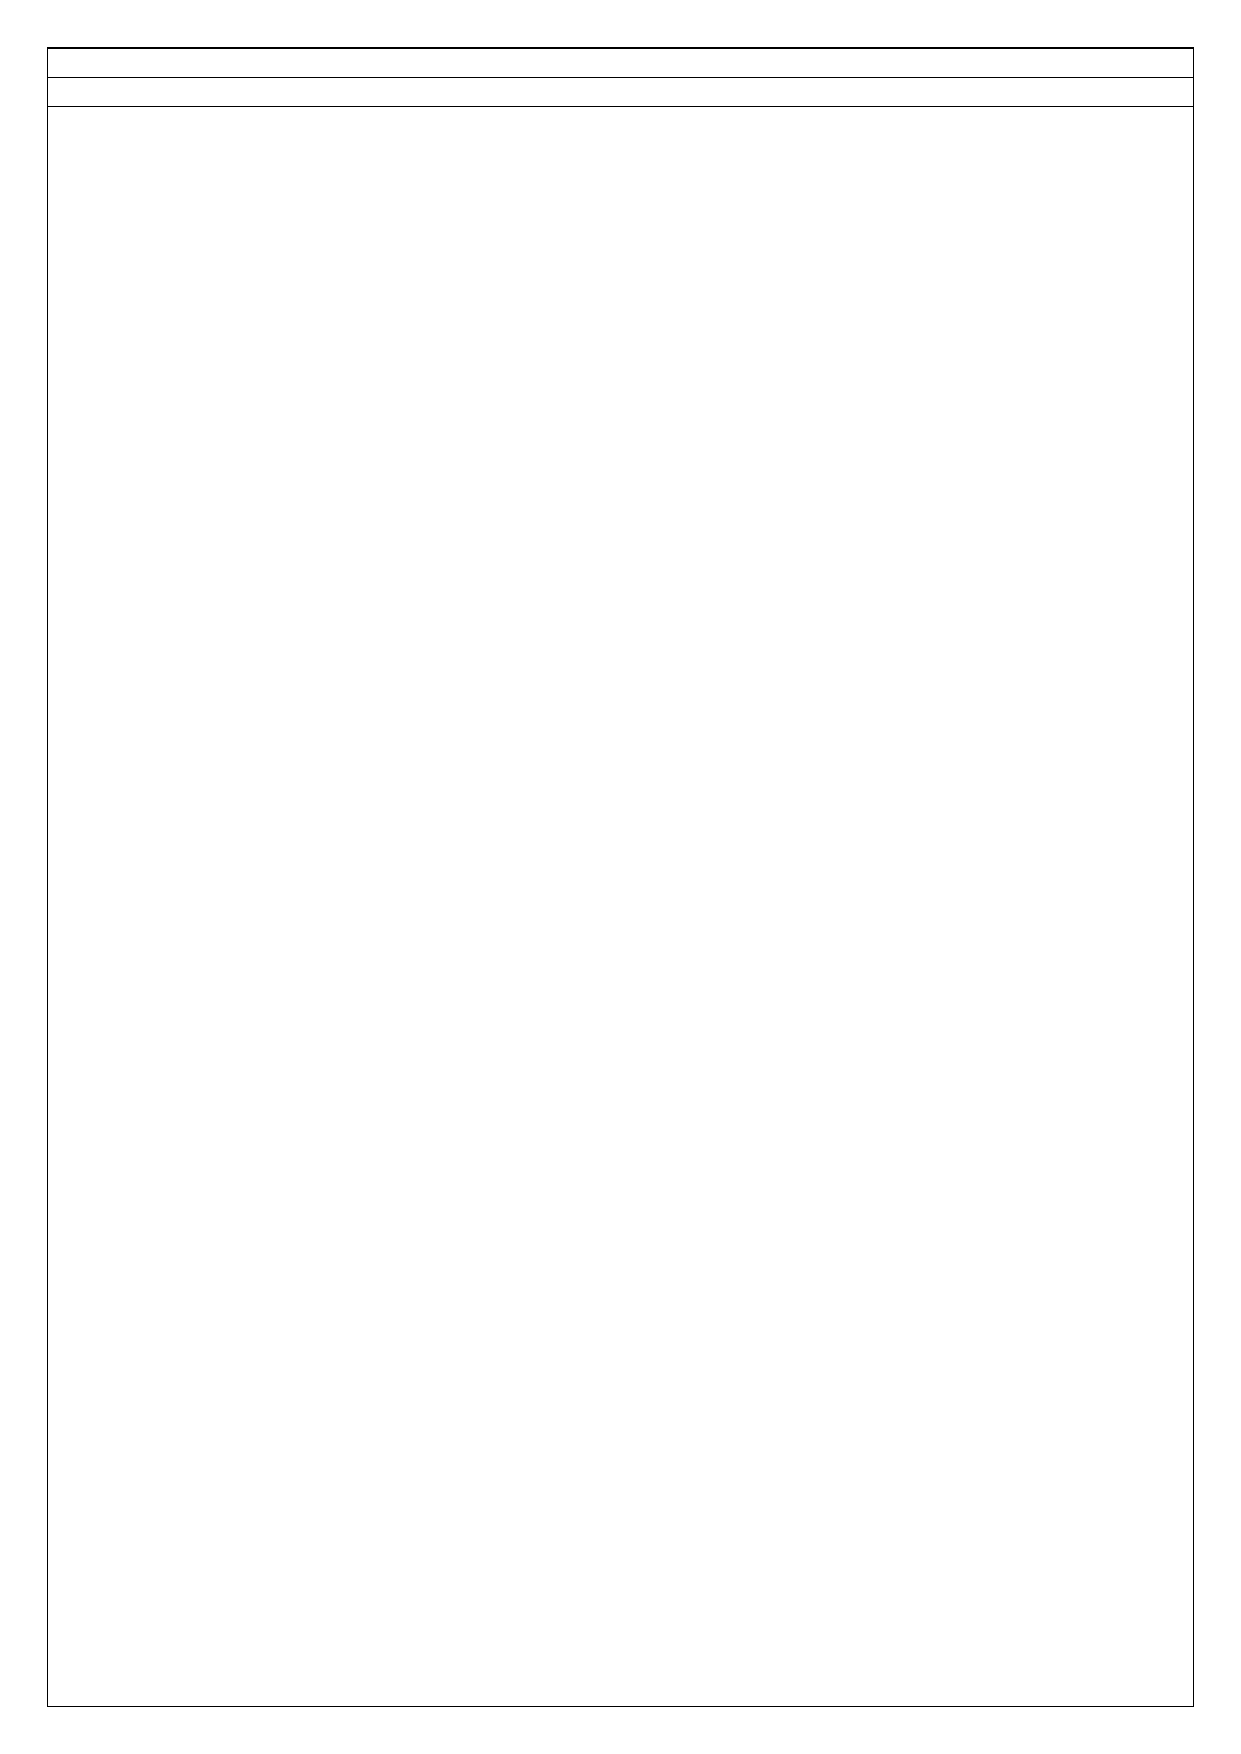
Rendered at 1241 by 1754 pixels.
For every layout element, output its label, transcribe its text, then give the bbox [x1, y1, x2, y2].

table_cell </if> [48, 78, 1193, 106]
table_cell </for> [48, 49, 1193, 77]
text </for> [48, 107, 1191, 135]
